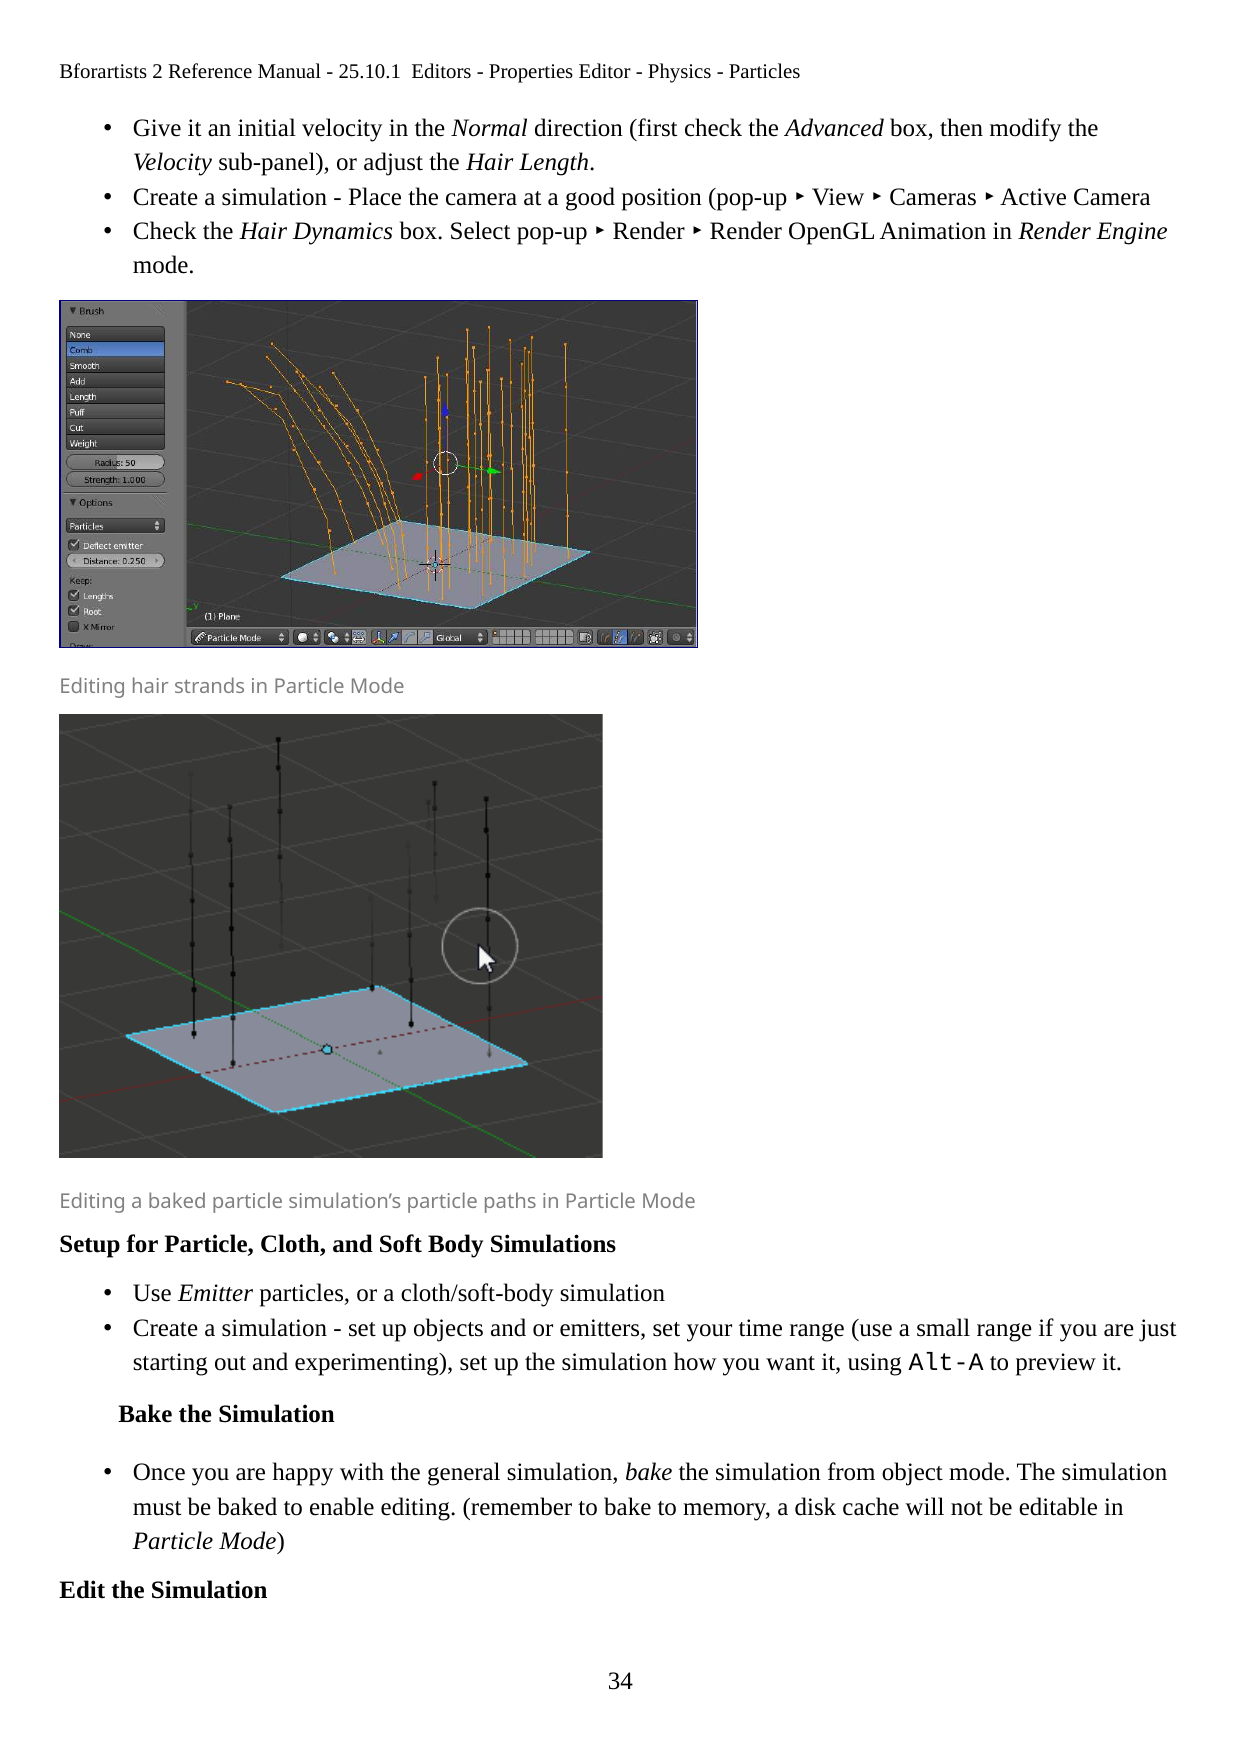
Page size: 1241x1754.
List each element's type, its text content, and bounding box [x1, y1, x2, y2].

picture [59, 714, 603, 1158]
list Create a simulation - set up objects and or emitters, set your time range (use a small range if you are just starting out and experimenting), set up the simulation how you want it, using Alt-A to preview it. [103, 1313, 1181, 1378]
picture [61, 301, 697, 647]
text Editing a baked particle simulation’s particle paths in Particle Mode [59, 1184, 1181, 1215]
text Setup for Particle, Cloth, and Soft Body Simulations [59, 1229, 1181, 1258]
list Check the Hair Dynamics box. Select pop-up ‣ Render ‣ Render OpenGL Animation in Render Engine mode. [103, 216, 1181, 279]
list Create a simulation - Place the camera at a good position (pop-up ‣ View ‣ Cameras ‣ Active Camera [103, 182, 1181, 210]
text Bake the Simulation [118, 1399, 1122, 1428]
text Editing hair strands in Particle Mode [59, 668, 1181, 699]
list Give it an initial velocity in the Normal direction (first check the Advanced box, then modify the Velocity sub-panel), or adjust the Hair Length. [103, 113, 1181, 176]
text Edit the Simulation [59, 1575, 1181, 1604]
list Once you are happy with the general simulation, bake the simulation from object mode. The simulation must be baked to enable editing. (remember to bake to memory, a disk cache will not be editable in Particle Mode) [103, 1457, 1181, 1555]
list Use Emitter particles, or a cloth/soft-body simulation [103, 1278, 1181, 1307]
